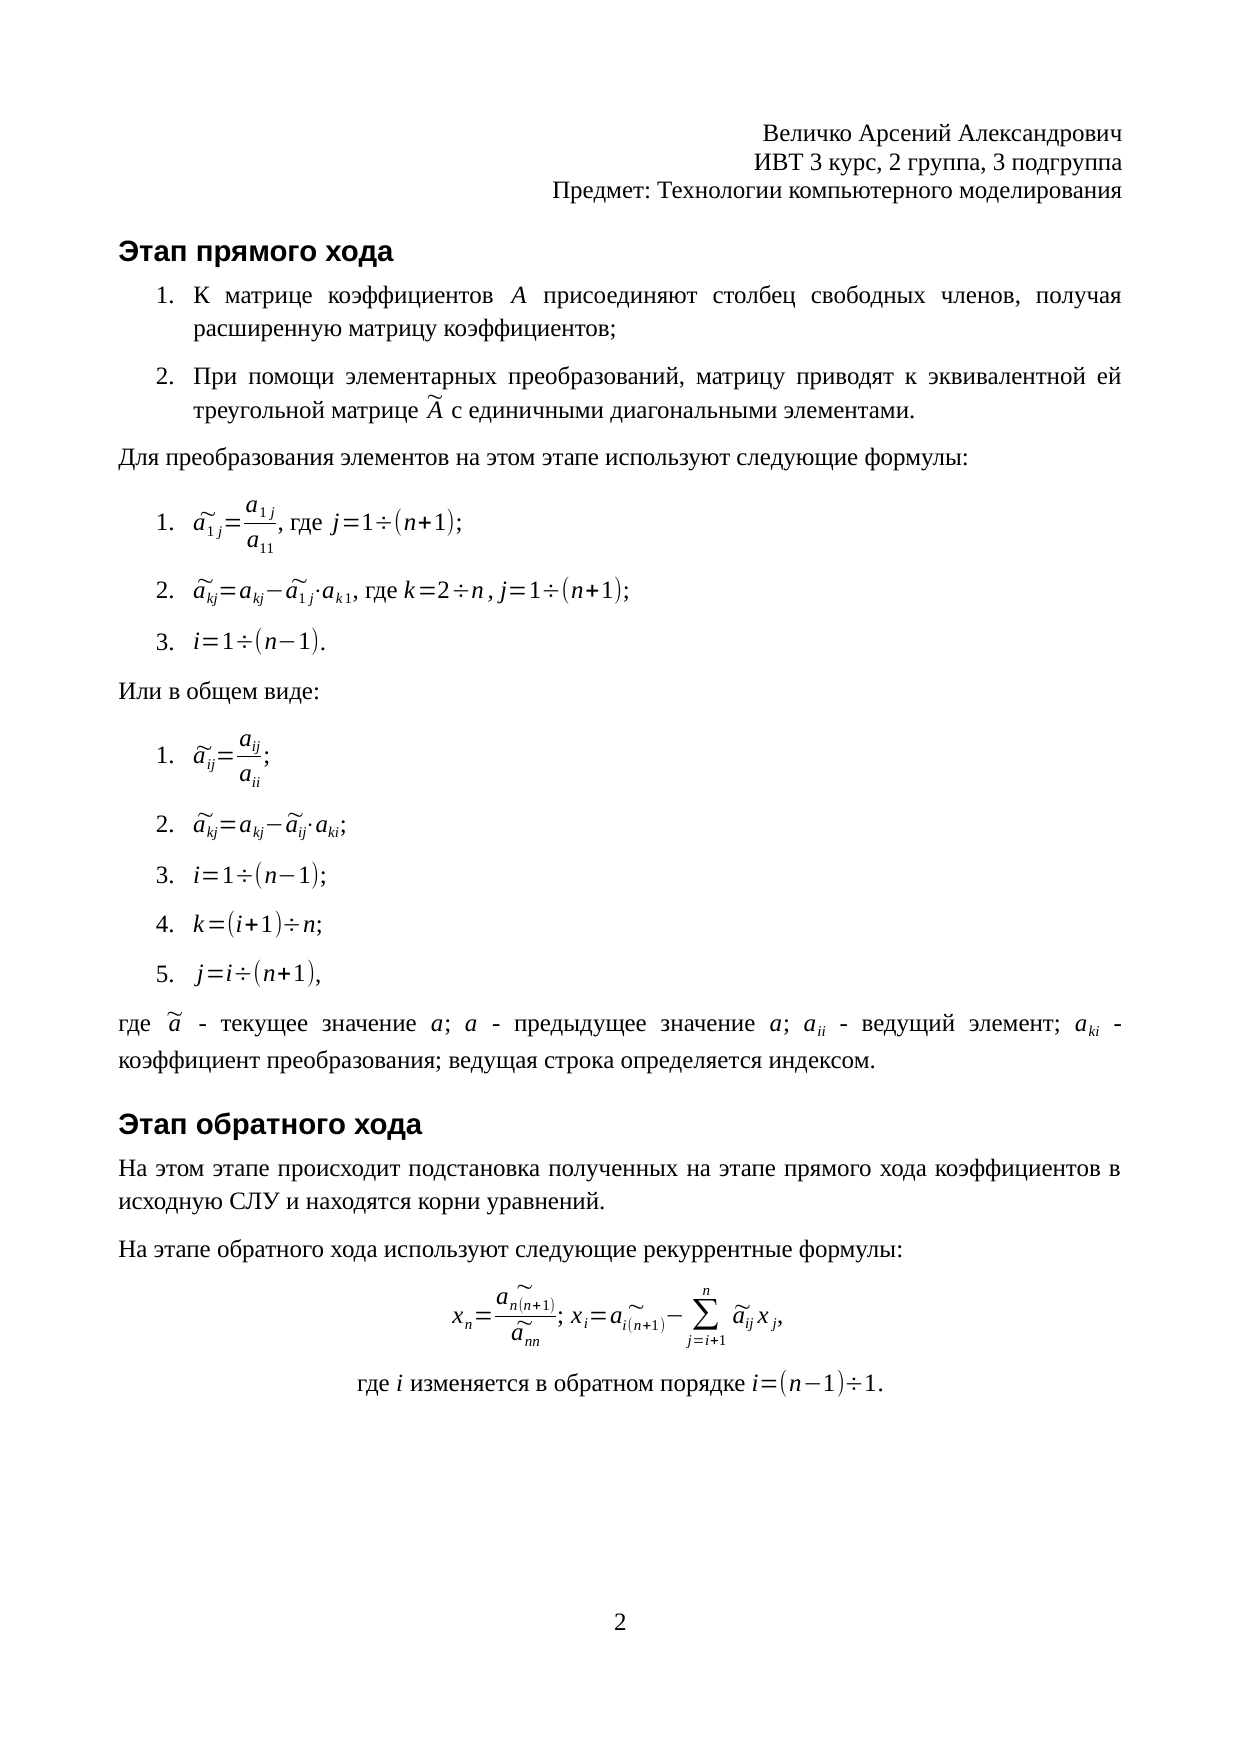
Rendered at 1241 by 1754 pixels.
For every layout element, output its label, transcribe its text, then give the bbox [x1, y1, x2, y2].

list ; [156, 809, 1122, 841]
list К матрице коэффициентов присоединяют столбец свободных членов, получая расширенную матрицу коэффициентов; [156, 280, 1122, 342]
text где изменяется в обратном порядке . [118, 1368, 1122, 1399]
list , где ; [156, 490, 1122, 556]
subtitle Этап прямого хода [118, 234, 1122, 268]
subtitle Этап обратного хода [118, 1107, 1122, 1141]
list При помощи элементарных преобразований, матрицу приводят к эквивалентной ей треугольной матрице с единичными диагональными элементами. [156, 361, 1122, 424]
list ; [156, 909, 1122, 940]
list ; [156, 860, 1122, 891]
list , где ; [156, 575, 1122, 608]
text На этапе обратного хода используют следующие рекуррентные формулы: [118, 1234, 1122, 1263]
list , [156, 959, 1122, 989]
text На этом этапе происходит подстановка полученных на этапе прямого хода коэффициентов в исходную СЛУ и находятся корни уравнений. [118, 1153, 1122, 1215]
list ; [156, 723, 1122, 790]
text Или в общем виде: [118, 676, 1122, 705]
text Для преобразования элементов на этом этапе используют следующие формулы: [118, 442, 1122, 471]
list . [156, 627, 1122, 657]
text где - текущее значение ; - предыдущее значение ; - ведущий элемент; - коэффициент преобразования; ведущая строка определяется индексом. [118, 1008, 1122, 1073]
text ; , [118, 1281, 1122, 1349]
